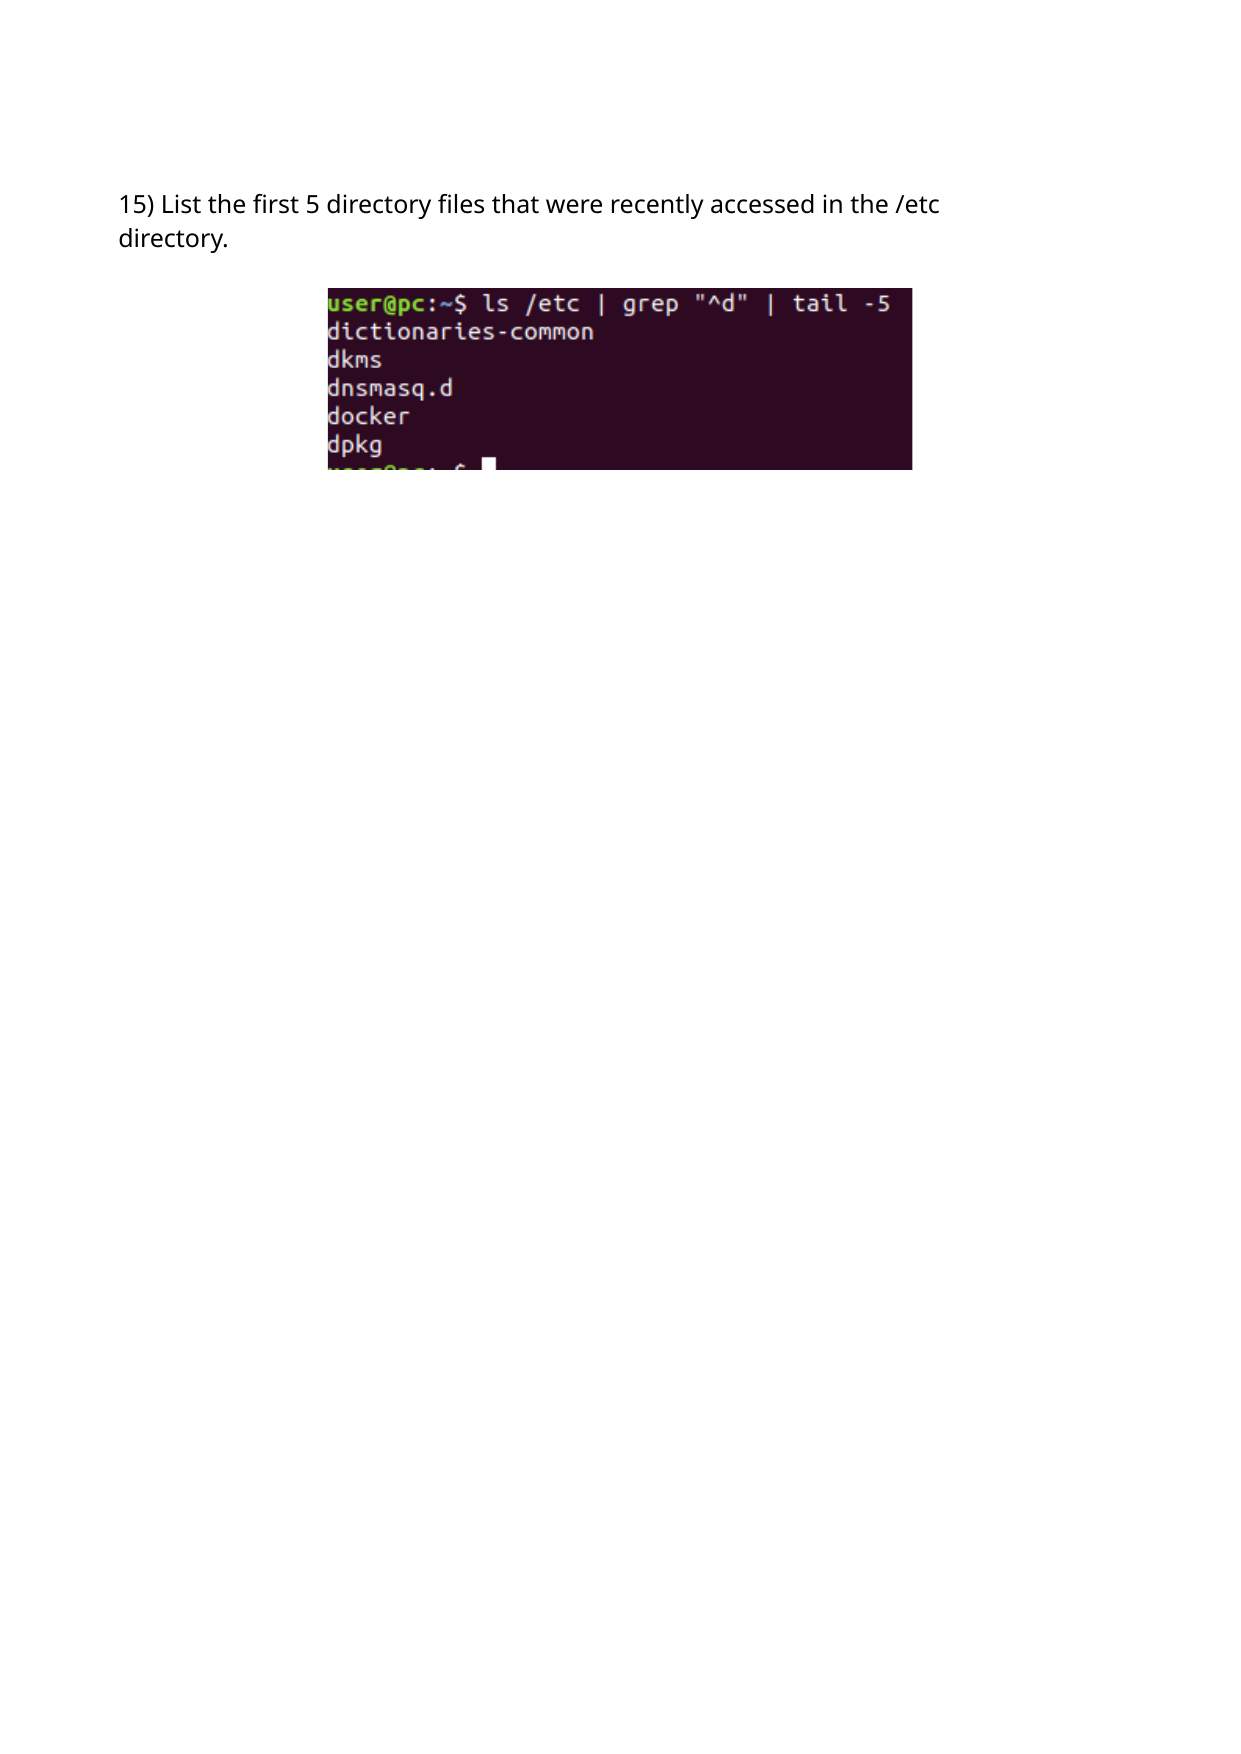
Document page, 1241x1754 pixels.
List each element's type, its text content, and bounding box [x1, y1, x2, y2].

picture [327, 288, 913, 470]
text 15) List the first 5 directory files that were recently accessed in the /etc [118, 186, 1122, 220]
text directory. [118, 220, 1122, 254]
